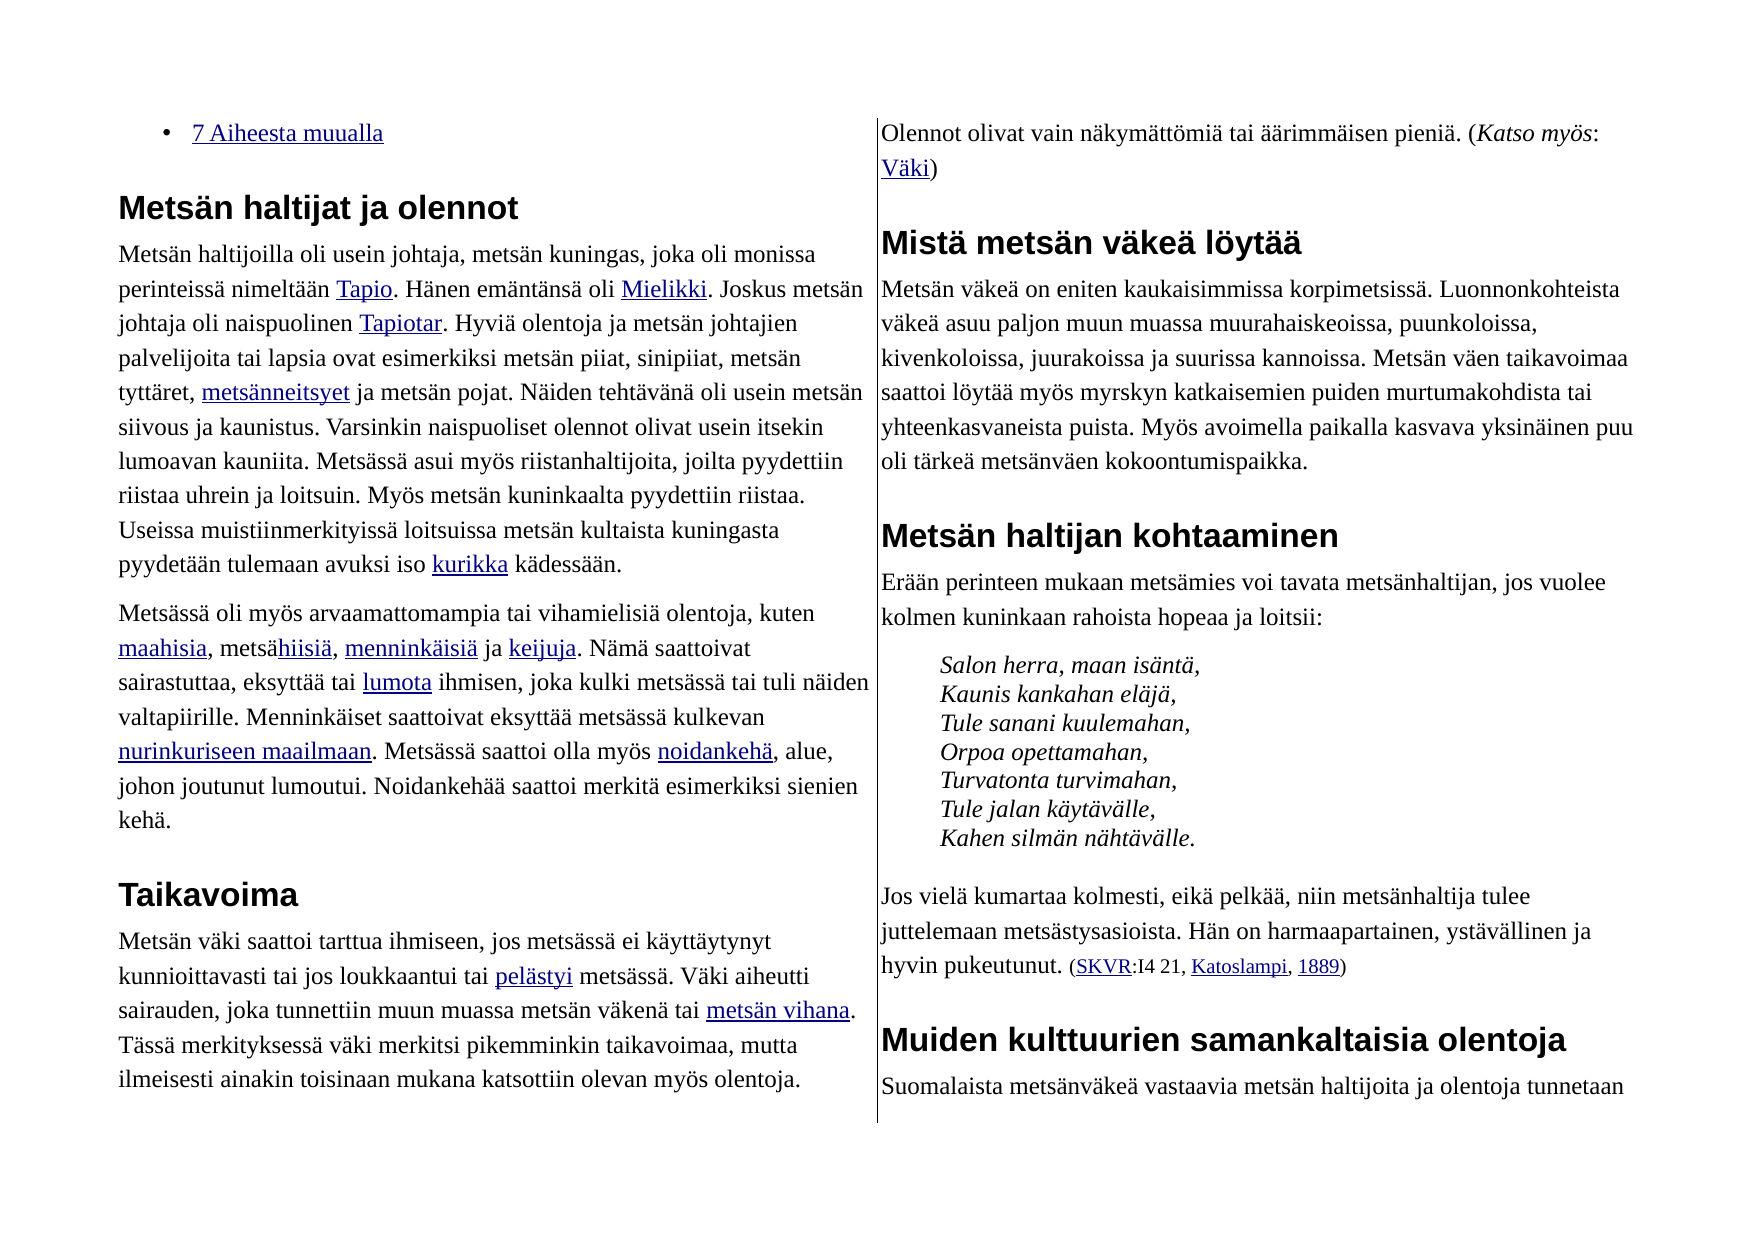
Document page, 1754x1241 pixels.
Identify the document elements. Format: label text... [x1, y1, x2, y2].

text Erään perinteen mukaan metsämies voi tavata metsänhaltijan, jos vuolee kolmen kuninkaan rahoista hopeaa ja loitsii: [881, 567, 1636, 630]
text Metsän haltijoilla oli usein johtaja, metsän kuningas, joka oli monissa perinteissä nimeltään Tapio. Hänen emäntänsä oli Mielikki. Joskus metsän johtaja oli naispuolinen Tapiotar. Hyviä olentoja ja metsän johtajien palvelijoita tai lapsia ovat esimerkiksi metsän piiat, sinipiiat, metsän tyttäret, metsänneitsyet ja metsän pojat. Näiden tehtävänä oli usein metsän siivous ja kaunistus. Varsinkin naispuoliset olennot olivat usein itsekin lumoavan kauniita. Metsässä asui myös riistanhaltijoita, joilta pyydettiin riistaa uhrein ja loitsuin. Myös metsän kuninkaalta pyydettiin riistaa. Useissa muistiinmerkityissä loitsuissa metsän kultaista kuningasta pyydetään tulemaan avuksi iso kurikka kädessään. [118, 239, 873, 578]
text Metsän väkeä on eniten kaukaisimmissa korpimetsissä. Luonnonkohteista väkeä asuu paljon muun muassa muurahaiskeoissa, puunkoloissa, kivenkoloissa, juurakoissa ja suurissa kannoissa. Metsän väen taikavoimaa saattoi löytää myös myrskyn katkaisemien puiden murtumakohdista tai yhteenkasvaneista puista. Myös avoimella paikalla kasvava yksinäinen puu oli tärkeä metsänväen kokoontumispaikka. [881, 274, 1636, 475]
text Metsän väki saattoi tarttua ihmiseen, jos metsässä ei käyttäytynyt kunnioittavasti tai jos loukkaantui tai pelästyi metsässä. Väki aiheutti sairauden, joka tunnettiin muun muassa metsän väkenä tai metsän vihana. Tässä merkityksessä väki merkitsi pikemminkin taikavoimaa, mutta ilmeisesti ainakin toisinaan mukana katsottiin olevan myös olentoja. [118, 926, 873, 1093]
subtitle Mistä metsän väkeä löytää [881, 222, 1636, 261]
list 7 Aiheesta muualla [162, 118, 873, 147]
list Kahen silmän nähtävälle. [940, 823, 1636, 852]
text Olennot olivat vain näkymättömiä tai äärimmäisen pieniä. (Katso myös: Väki) [881, 118, 1636, 181]
subtitle Muiden kulttuurien samankaltaisia olentoja [881, 1020, 1636, 1059]
list Tule sanani kuulemahan, [940, 708, 1636, 737]
text Metsässä oli myös arvaamattomampia tai vihamielisiä olentoja, kuten maahisia, metsähiisiä, menninkäisiä ja keijuja. Nämä saattoivat sairastuttaa, eksyttää tai lumota ihmisen, joka kulki metsässä tai tuli näiden valtapiirille. Menninkäiset saattoivat eksyttää metsässä kulkevan nurinkuriseen maailmaan. Metsässä saattoi olla myös noidankehä, alue, johon joutunut lumoutui. Noidankehää saattoi merkitä esimerkiksi sienien kehä. [118, 598, 873, 834]
text Jos vielä kumartaa kolmesti, eikä pelkää, niin metsänhaltija tulee juttelemaan metsästysasioista. Hän on harmaapartainen, ystävällinen ja hyvin pukeutunut. (SKVR:I4 21, Katoslampi, 1889) [881, 881, 1636, 979]
list Orpoa opettamahan, [940, 737, 1636, 766]
list Turvatonta turvimahan, [940, 766, 1636, 794]
list Tule jalan käytävälle, [940, 794, 1636, 823]
subtitle Metsän haltijan kohtaaminen [881, 516, 1636, 554]
text Suomalaista metsänväkeä vastaavia metsän haltijoita ja olentoja tunnetaan [881, 1071, 1636, 1100]
subtitle Taikavoima [118, 875, 873, 914]
list Kaunis kankahan eläjä, [940, 679, 1636, 708]
subtitle Metsän haltijat ja olennot [118, 188, 873, 227]
list Salon herra, maan isäntä, [940, 651, 1636, 679]
